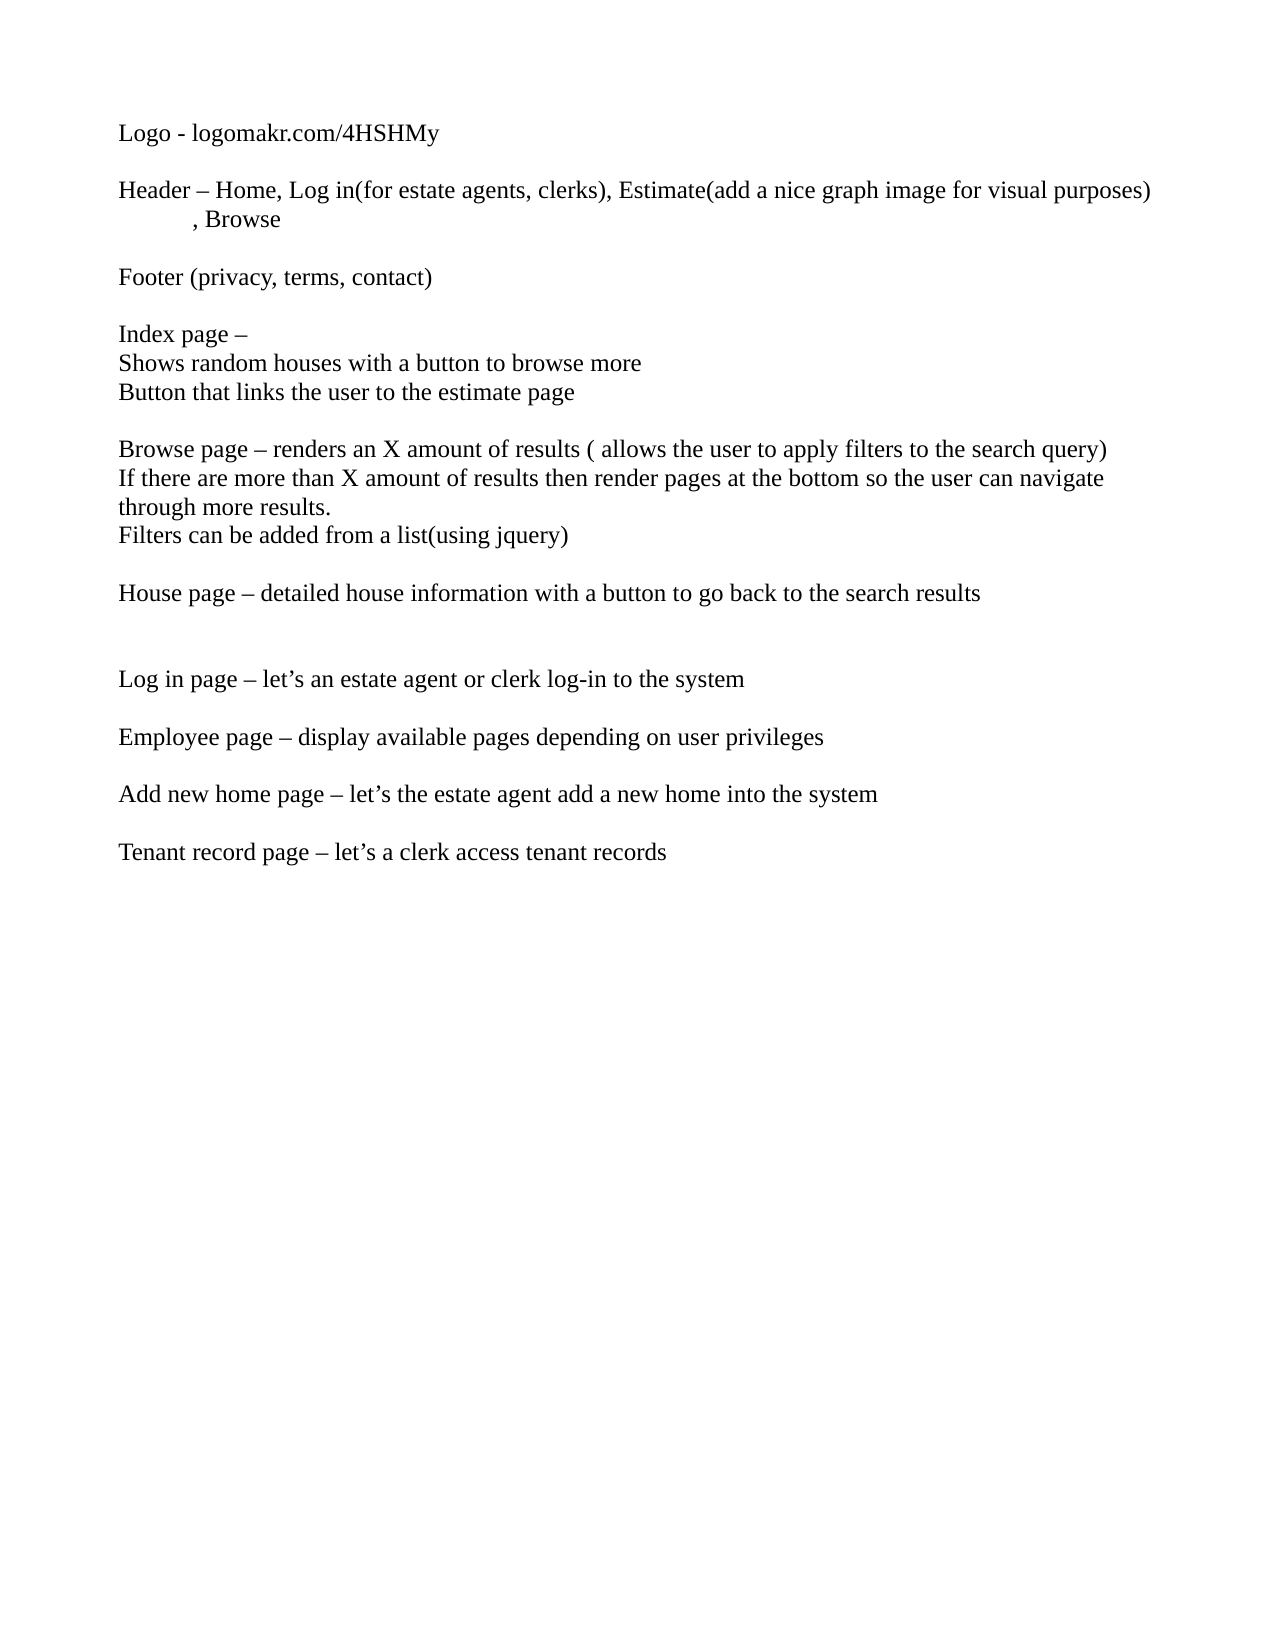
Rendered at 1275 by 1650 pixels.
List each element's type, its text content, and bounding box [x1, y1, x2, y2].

text House page – detailed house information with a button to go back to the search results [118, 578, 1157, 607]
text Shows random houses with a button to browse more [118, 348, 1157, 377]
text Footer (privacy, terms, contact) [118, 262, 1157, 291]
text Tenant record page – let’s a clerk access tenant records [118, 837, 1157, 866]
text Filters can be added from a list(using jquery) [118, 521, 1157, 549]
text Logo - logomakr.com/4HSHMy [118, 118, 1157, 147]
text Browse page – renders an X amount of results ( allows the user to apply filters to the search query) [118, 434, 1157, 463]
text Index page – [118, 319, 1157, 348]
text Add new home page – let’s the estate agent add a new home into the system [118, 779, 1157, 808]
text Employee page – display available pages depending on user privileges [118, 722, 1157, 751]
text Button that links the user to the estimate page [118, 377, 1157, 406]
text Log in page – let’s an estate agent or clerk log-in to the system [118, 664, 1157, 693]
text Header – Home, Log in(for estate agents, clerks), Estimate(add a nice graph image for visual purposes) , Browse [118, 176, 1157, 233]
text If there are more than X amount of results then render pages at the bottom so the user can navigate through more results. [118, 463, 1157, 521]
